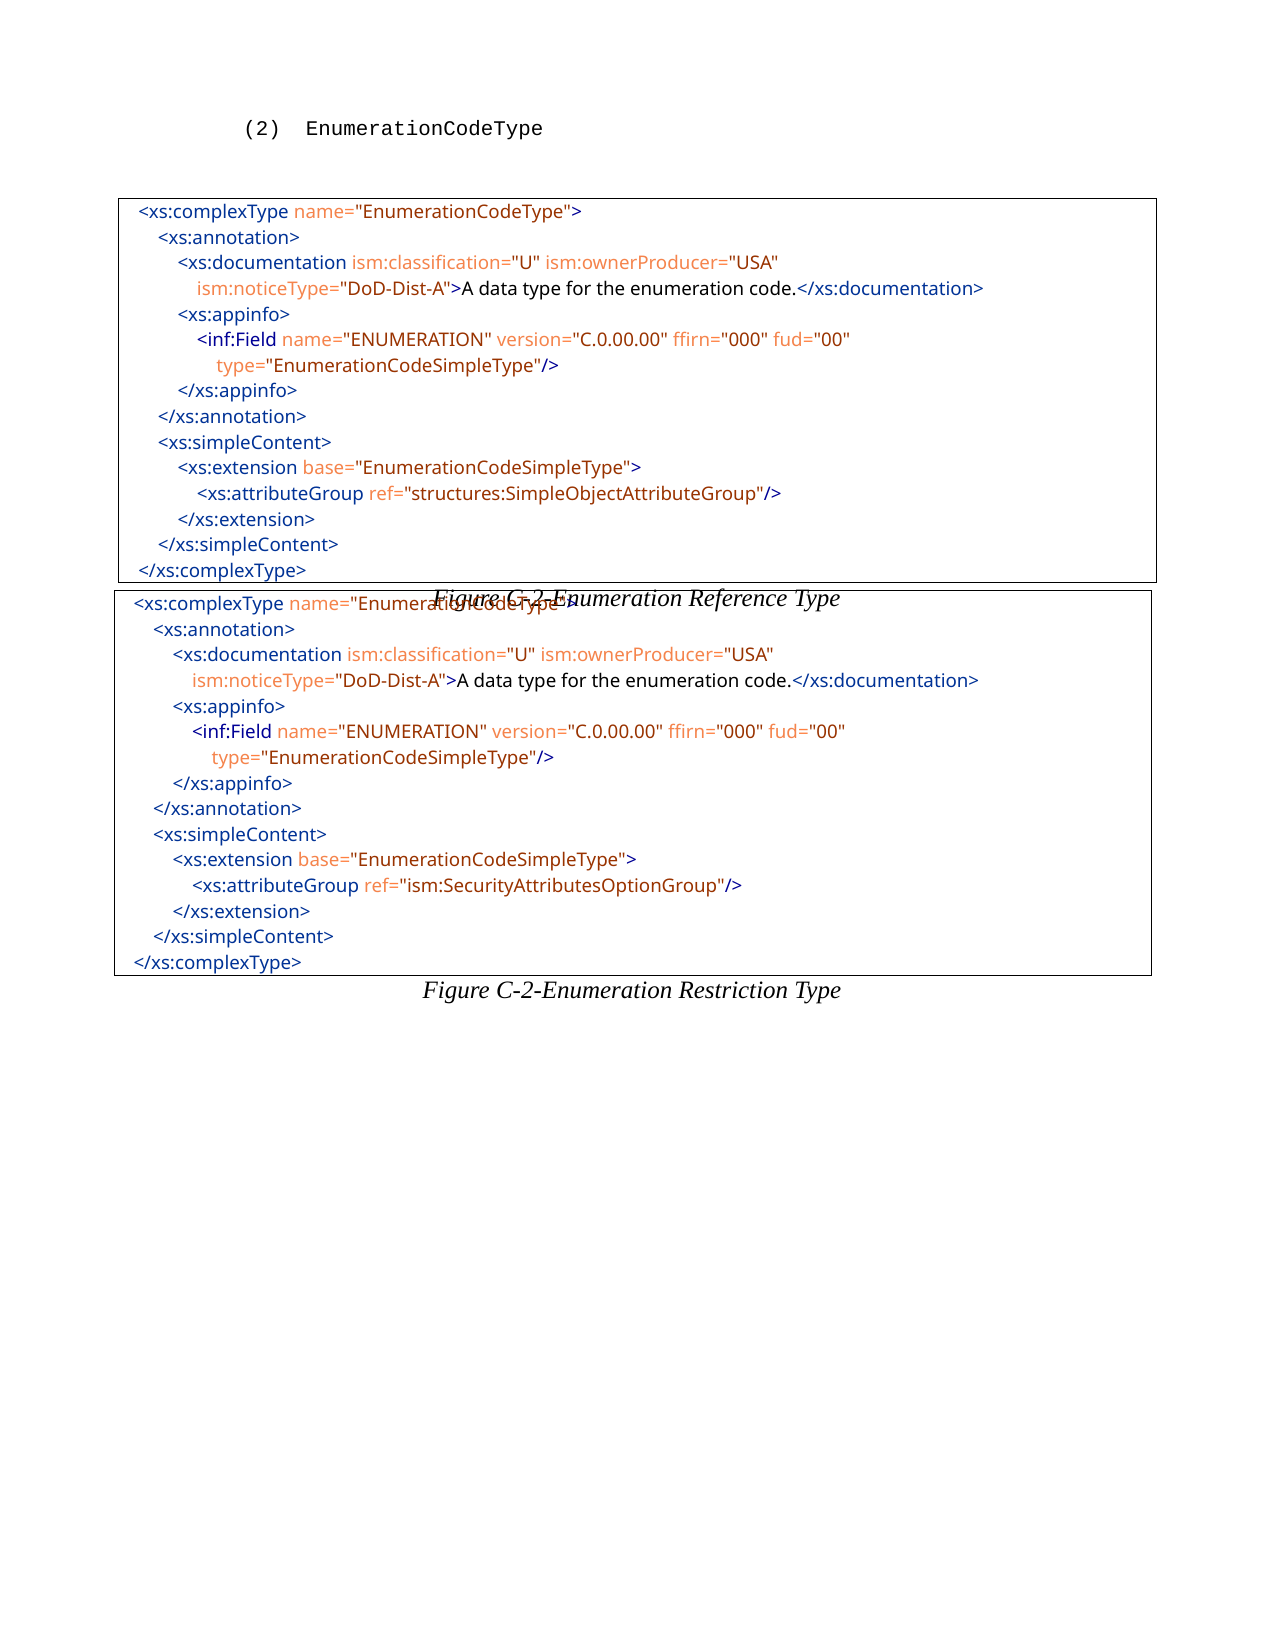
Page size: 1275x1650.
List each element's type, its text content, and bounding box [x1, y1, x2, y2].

text Figure C-2-Enumeration Reference Type [119, 591, 531, 612]
text Figure C-2-Enumeration Reference Type [119, 583, 1156, 612]
text (2) EnumerationCodeType [118, 118, 1157, 142]
text Figure C-2-Enumeration Reference Type [119, 199, 1156, 582]
text Figure C-2-Enumeration Reference Type [510, 591, 1151, 612]
text Figure C-2-Enumeration Restriction Type [114, 976, 1152, 1004]
text Figure C-2-Enumeration Restriction Type [115, 629, 1151, 975]
text Figure C-2-Enumeration Reference Type [119, 184, 1156, 198]
